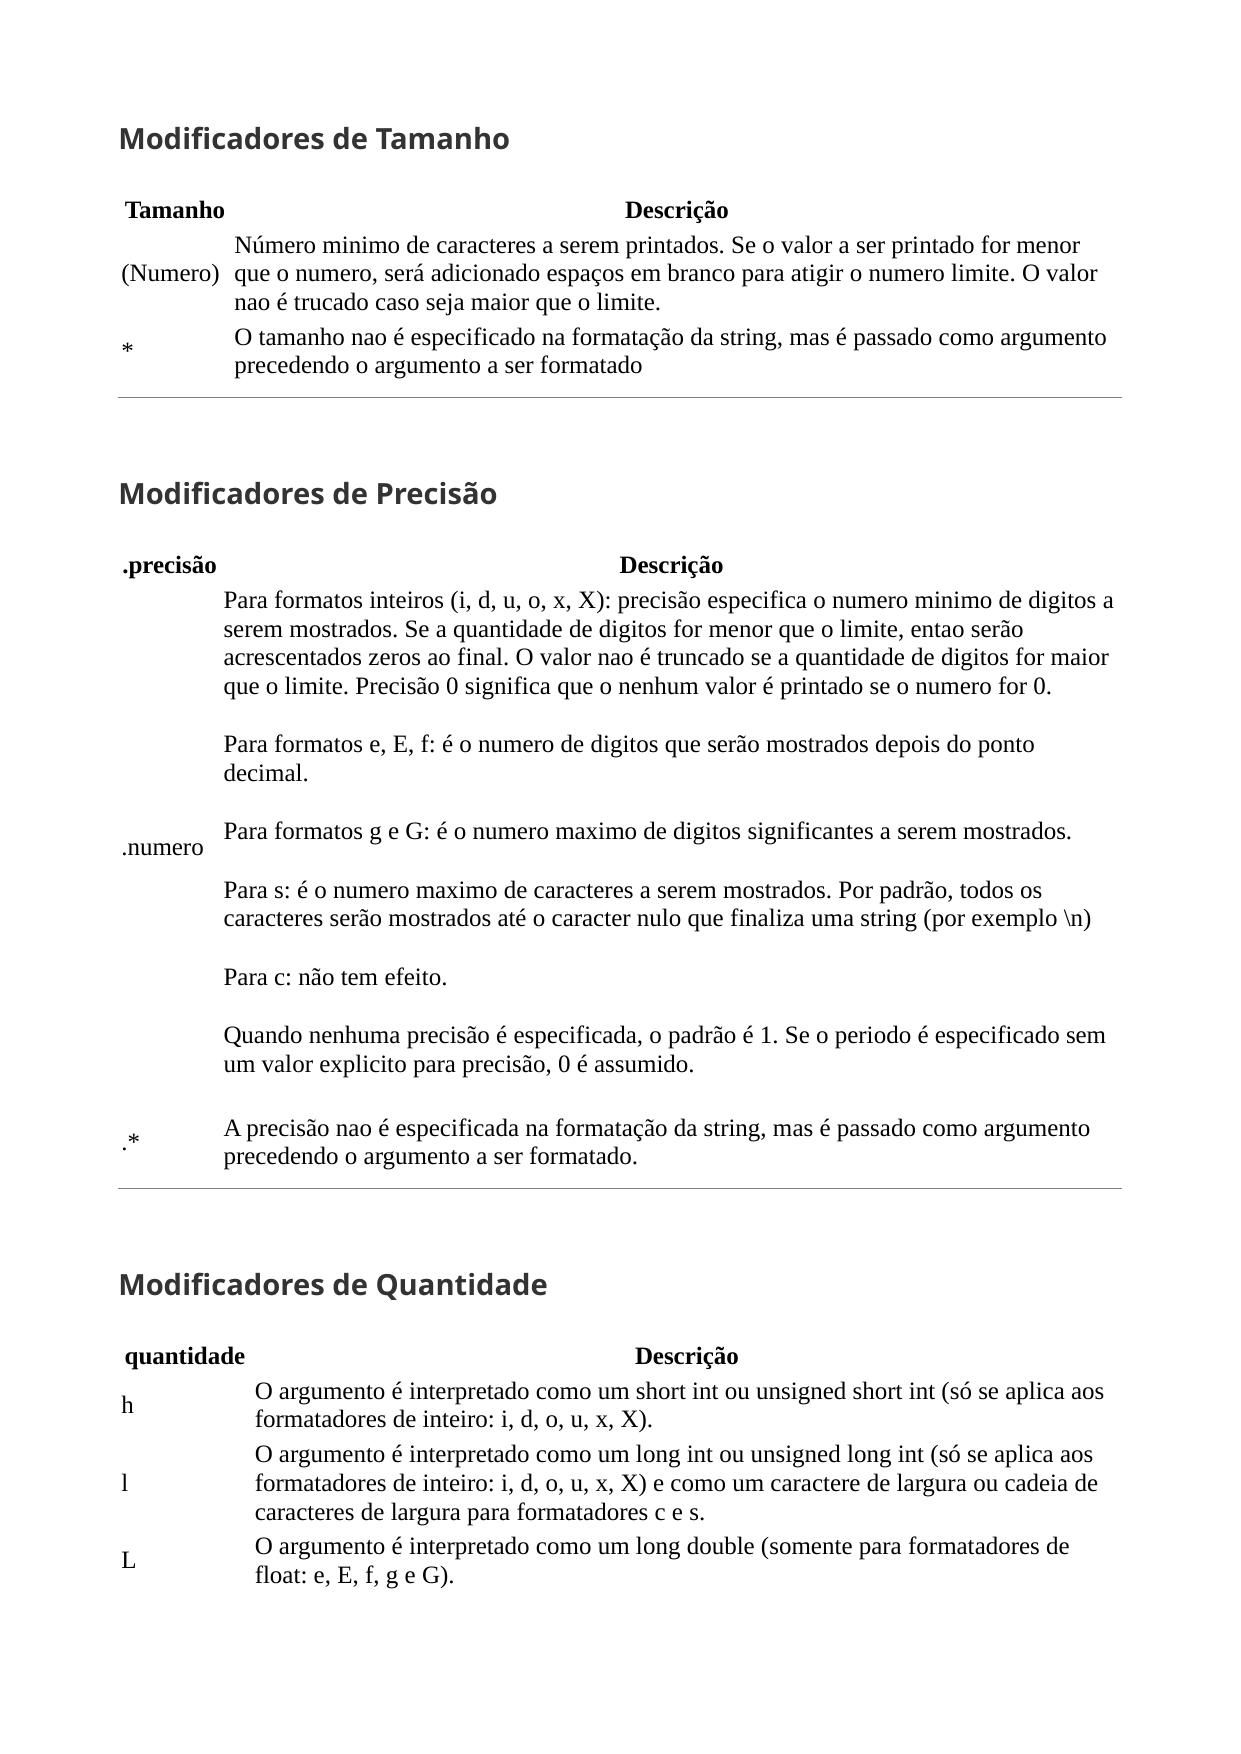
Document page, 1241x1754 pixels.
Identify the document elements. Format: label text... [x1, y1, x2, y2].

table_cell L [118, 1528, 252, 1592]
table_cell (Numero) [118, 227, 231, 319]
table_header Descrição [252, 1338, 1122, 1373]
table_header .precisão [118, 548, 220, 582]
table_header Descrição [220, 548, 1122, 582]
subtitle Modificadores de Quantidade [118, 1264, 1122, 1304]
table_cell O tamanho nao é especificado na formatação da string, mas é passado como argumento precedendo o argumento a ser formatado [231, 319, 1122, 382]
table_cell O argumento é interpretado como um long int ou unsigned long int (só se aplica aos formatadores de inteiro: i, d, o, u, x, X) e como um caractere de largura ou cadeia de caracteres de largura para formatadores c e s. [252, 1436, 1122, 1528]
table_cell .* [118, 1110, 220, 1173]
table_cell O argumento é interpretado como um short int ou unsigned short int (só se aplica aos formatadores de inteiro: i, d, o, u, x, X). [252, 1373, 1122, 1436]
table_cell Número minimo de caracteres a serem printados. Se o valor a ser printado for menor que o numero, será adicionado espaços em branco para atigir o numero limite. O valor nao é trucado caso seja maior que o limite. [231, 227, 1122, 319]
table_cell Para formatos inteiros (i, d, u, o, x, X): precisão especifica o numero minimo de digitos a serem mostrados. Se a quantidade de digitos for menor que o limite, entao serão acrescentados zeros ao final. O valor nao é truncado se a quantidade de digitos for maior que o limite. Precisão 0 significa que o nenhum valor é printado se o numero for 0. Para formatos e, E, f: é o numero de digitos que serão mostrados depois do ponto decimal. Para formatos g e G: é o numero maximo de digitos significantes a serem mostrados. Para s: é o numero maximo de caracteres a serem mostrados. Por padrão, todos os caracteres serão mostrados até o caracter nulo que finaliza uma string (por exemplo \n) Para c: não tem efeito. Quando nenhuma precisão é especificada, o padrão é 1. Se o periodo é especificado sem um valor explicito para precisão, 0 é assumido. [220, 582, 1122, 1110]
table_header Descrição [231, 192, 1122, 227]
table_cell * [118, 319, 231, 382]
subtitle Modificadores de Precisão [118, 473, 1122, 513]
subtitle Modificadores de Tamanho [118, 118, 1122, 158]
table_cell A precisão nao é especificada na formatação da string, mas é passado como argumento precedendo o argumento a ser formatado. [220, 1110, 1122, 1173]
table_header Tamanho [118, 192, 231, 227]
table_cell .numero [118, 582, 220, 1110]
table_cell l [118, 1436, 252, 1528]
table_header quantidade [118, 1338, 252, 1373]
table_cell h [118, 1373, 252, 1436]
table_cell O argumento é interpretado como um long double (somente para formatadores de float: e, E, f, g e G). [252, 1528, 1122, 1592]
